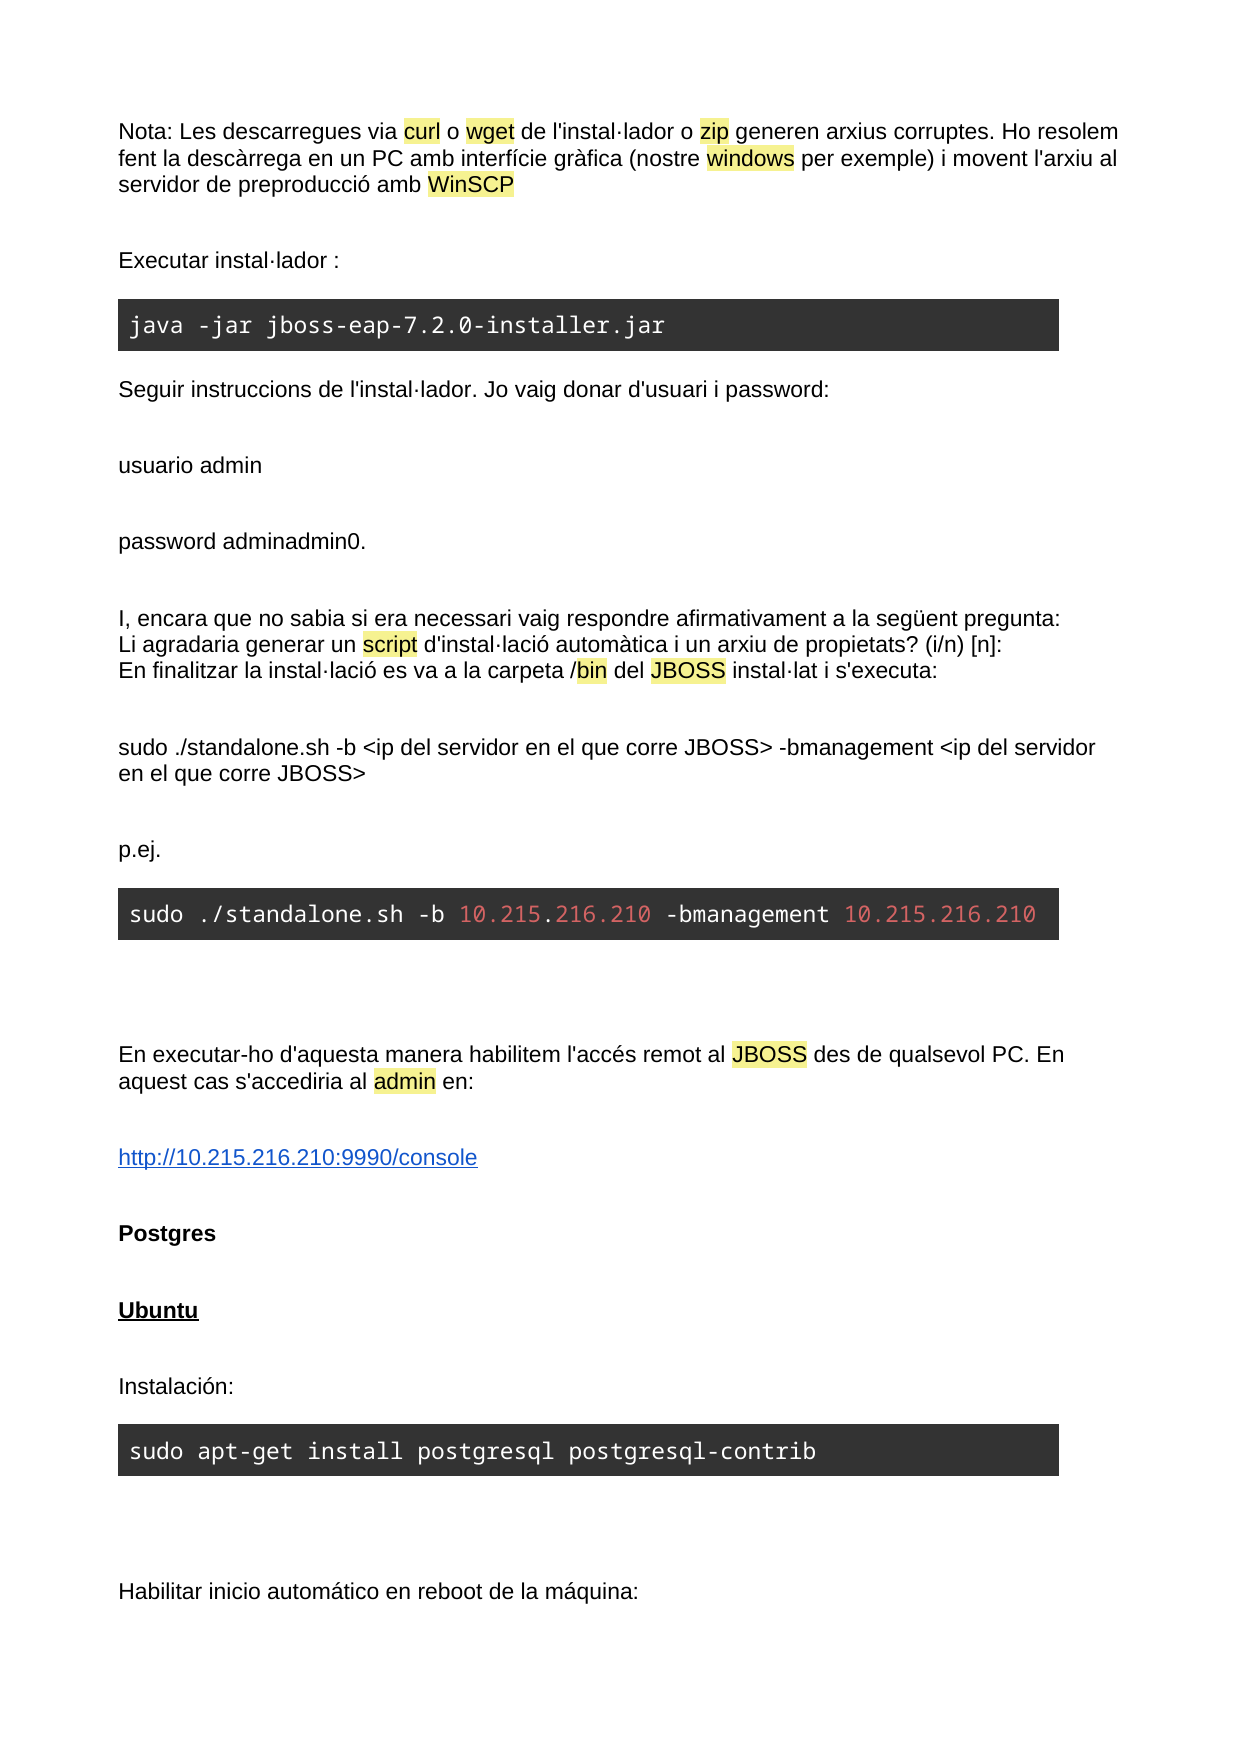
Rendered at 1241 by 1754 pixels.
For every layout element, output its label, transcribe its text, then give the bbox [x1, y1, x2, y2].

text sudo ./standalone.sh -b <ip del servidor en el que corre JBOSS> -bmanagement <ip del servidor en el que corre JBOSS> [118, 734, 1122, 786]
text Ubuntu [118, 1297, 1122, 1323]
text usuario admin [118, 452, 1122, 478]
text Nota: Les descarregues via curl o wget de l'instal·lador o zip generen arxius corruptes. Ho resolem fent la descàrrega en un PC amb interfície gràfica (nostre windows per exemple) i movent l'arxiu al servidor de preproducció amb WinSCP [118, 118, 1122, 197]
text En executar-ho d'aquesta manera habilitem l'accés remot al JBOSS des de qualsevol PC. En aquest cas s'accediria al admin en: [118, 1041, 1122, 1094]
table_header sudo apt-get install postgresql postgresql-contrib [118, 1424, 1059, 1476]
text Instalación: [118, 1373, 1122, 1399]
text p.ej. [118, 836, 1122, 863]
text I, encara que no sabia si era necessari vaig respondre afirmativament a la següent pregunta: Li agradaria generar un script d'instal·lació automàtica i un arxiu de propietats? (i/n) [n]: En finalitzar la instal·lació es va a la carpeta /bin del JBOSS instal·lat i s'executa: [118, 605, 1122, 684]
text Postgres [118, 1220, 1122, 1247]
text password adminadmin0. [118, 528, 1122, 555]
table_header java -jar jboss-eap-7.2.0-installer.jar [118, 299, 1059, 351]
text Habilitar inicio automático en reboot de la máquina: [118, 1578, 1122, 1604]
text http://10.215.216.210:9990/console [118, 1144, 1122, 1170]
text Seguir instruccions de l'instal·lador. Jo vaig donar d'usuari i password: [118, 376, 1122, 402]
text Executar instal·lador : [118, 247, 1122, 273]
table_header sudo ./standalone.sh -b 10.215.216.210 -bmanagement 10.215.216.210 [118, 888, 1059, 940]
